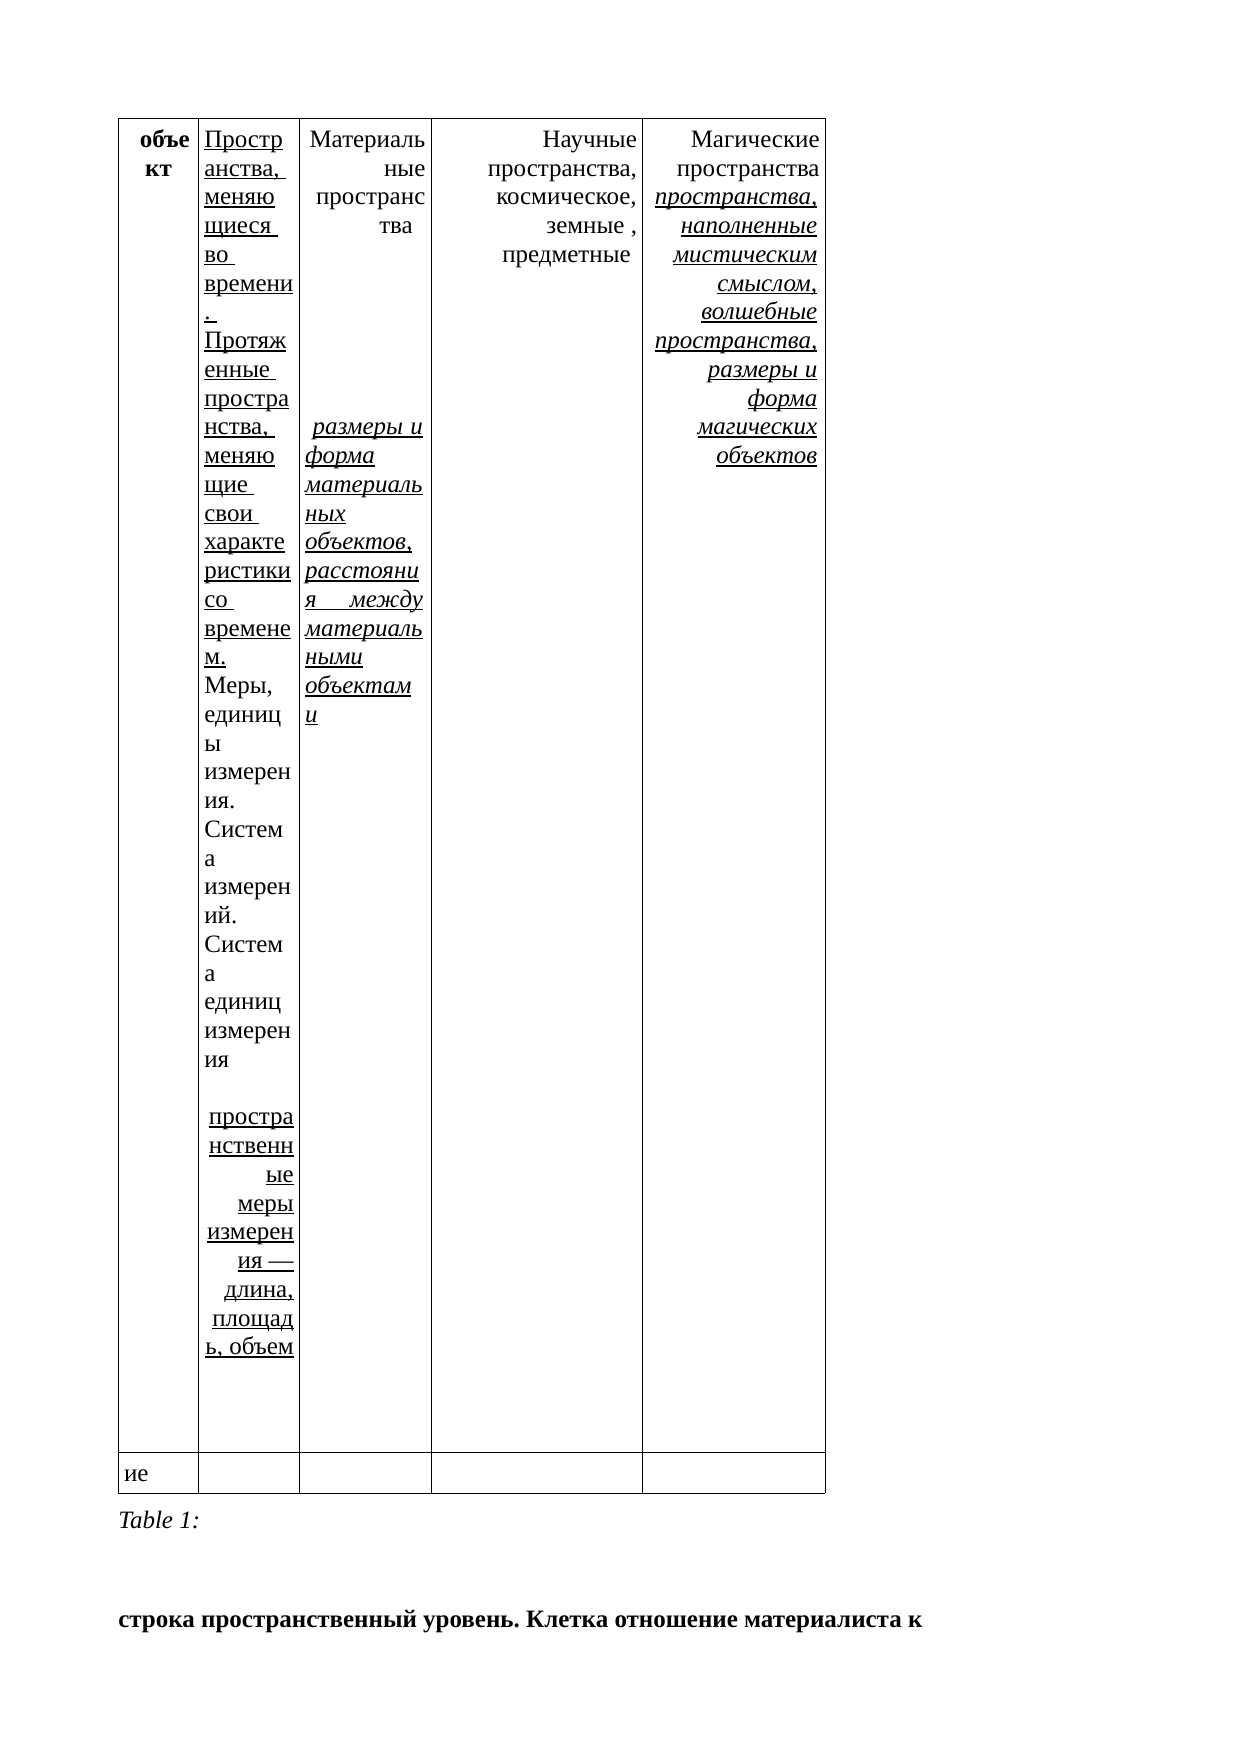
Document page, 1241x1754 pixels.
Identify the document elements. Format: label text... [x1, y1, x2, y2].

table_cell [643, 1453, 825, 1492]
table_cell [432, 1453, 642, 1492]
table_cell [300, 1453, 431, 1492]
table_header Пространства, меняющиеся во времени. Протяженные пространства, меняющие свои характеристики со временем. Меры, единицы измерения. Система измерений. Система единиц измерения пространственные меры измерения — длина, площадь, объем [199, 119, 299, 1452]
text строка пространственный уровень. Клетка отношение материалиста к [118, 1604, 1122, 1633]
table_header Магические пространства пространства, наполненные мистическим смыслом, волшебные пространства, размеры и форма магических объектов [643, 119, 825, 1452]
table_header Научные пространства, космическое, земные , предметные [432, 119, 642, 1452]
table_header объект [119, 119, 198, 1452]
text Table 1: [118, 1505, 1122, 1534]
table_header Материальные пространства размеры и форма материальных объектов, расстояния между материальными объектами [300, 119, 431, 1452]
table_cell [199, 1453, 299, 1492]
table_cell ие [119, 1453, 198, 1492]
